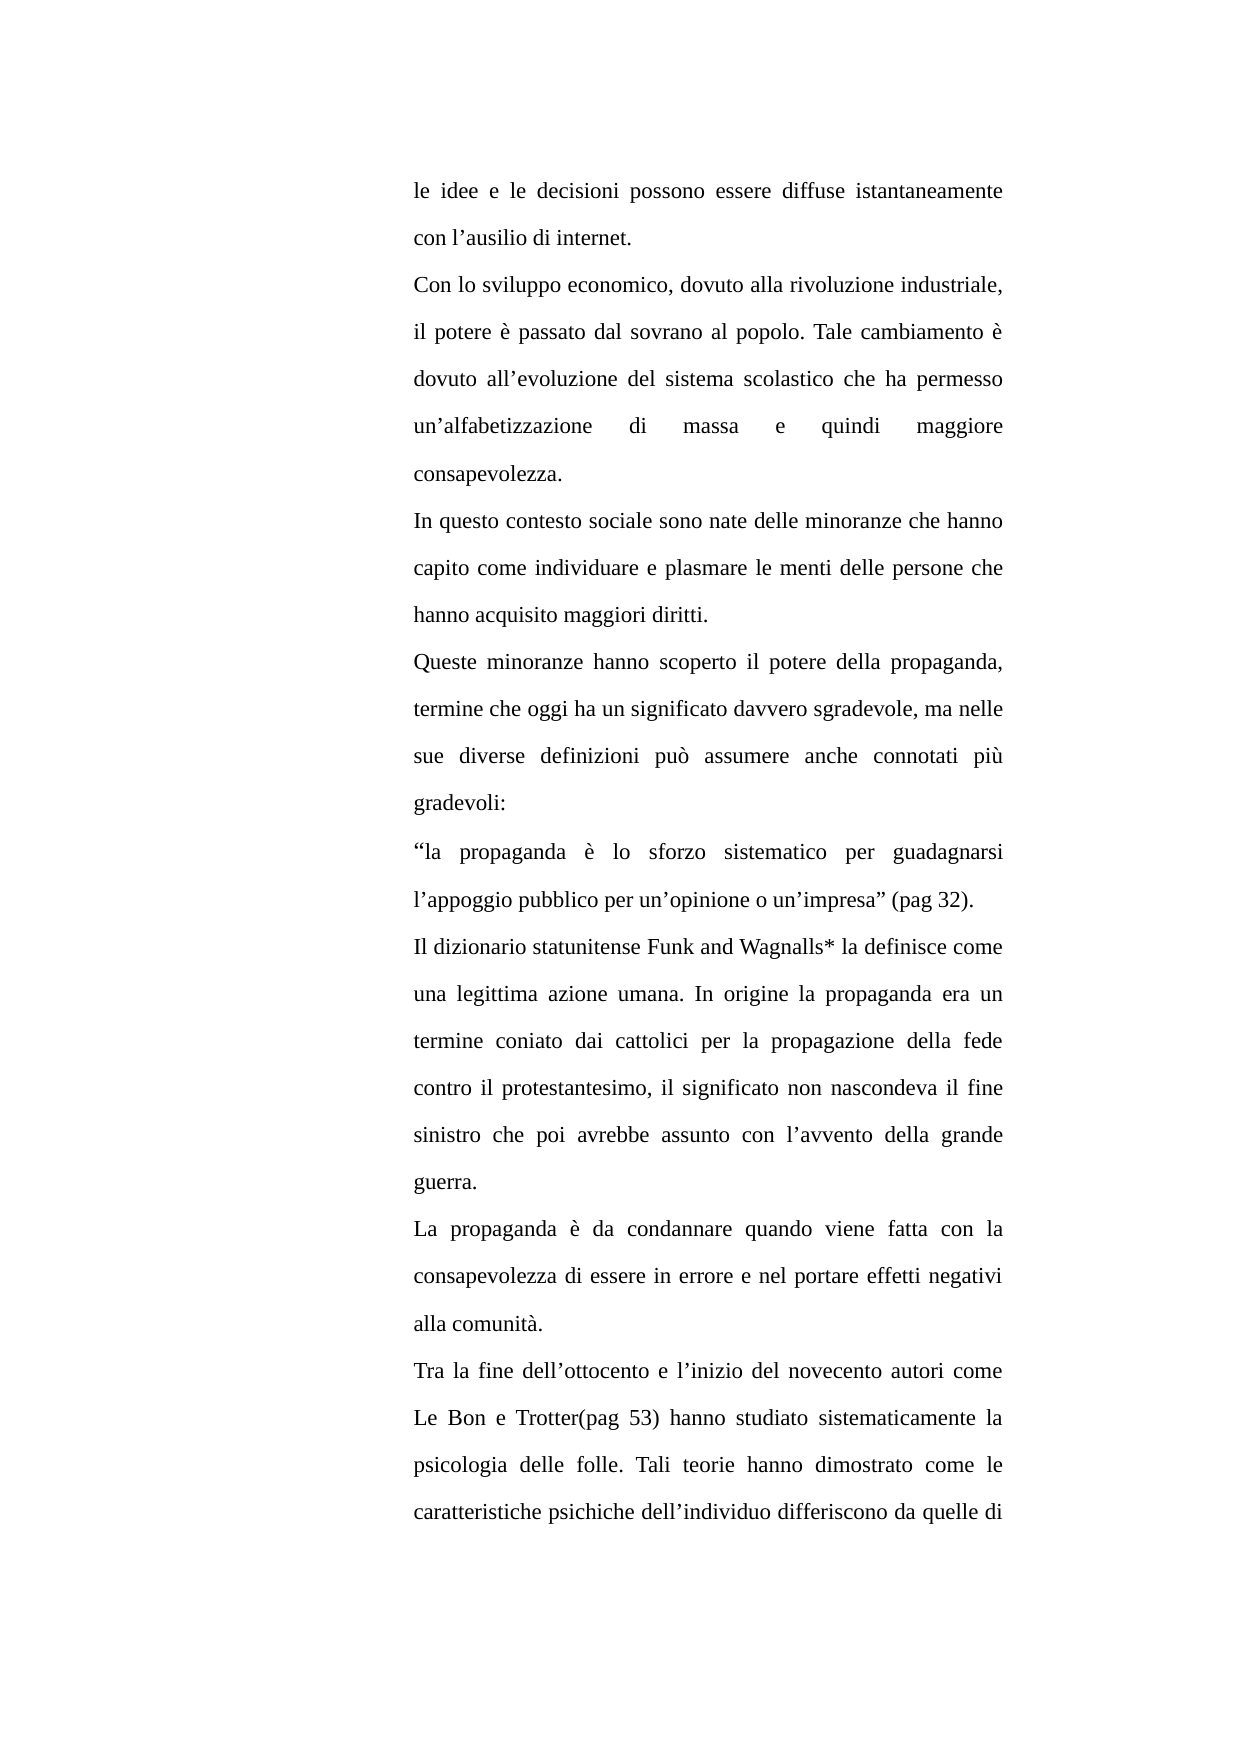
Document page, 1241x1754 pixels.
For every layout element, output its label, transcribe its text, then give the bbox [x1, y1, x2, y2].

text Tra la fine dell’ottocento e l’inizio del novecento autori come Le Bon e Trotter(pag 53) hanno studiato sistematicamente la psicologia delle folle. Tali teorie hanno dimostrato come le caratteristiche psichiche dell’individuo differiscono da quelle di [413, 1357, 1004, 1524]
text “la propaganda è lo sforzo sistematico per guadagnarsi l’appoggio pubblico per un’opinione o un’impresa” (pag 32). [413, 836, 1004, 912]
text Queste minoranze hanno scoperto il potere della propaganda, termine che oggi ha un significato davvero sgradevole, ma nelle sue diverse definizioni può assumere anche connotati più gradevoli: [413, 648, 1004, 816]
text Il dizionario statunitense Funk and Wagnalls* la definisce come una legittima azione umana. In origine la propaganda era un termine coniato dai cattolici per la propagazione della fede contro il protestantesimo, il significato non nascondeva il fine sinistro che poi avrebbe assunto con l’avvento della grande guerra. [413, 933, 1004, 1195]
text Con lo sviluppo economico, dovuto alla rivoluzione industriale, il potere è passato dal sovrano al popolo. Tale cambiamento è dovuto all’evoluzione del sistema scolastico che ha permesso un’alfabetizzazione di massa e quindi maggiore consapevolezza. [413, 271, 1004, 486]
text La propaganda è da condannare quando viene fatta con la consapevolezza di essere in errore e nel portare effetti negativi alla comunità. [413, 1215, 1004, 1336]
text le idee e le decisioni possono essere diffuse istantaneamente con l’ausilio di internet. [413, 177, 1004, 251]
text In questo contesto sociale sono nate delle minoranze che hanno capito come individuare e plasmare le menti delle persone che hanno acquisito maggiori diritti. [413, 507, 1004, 627]
